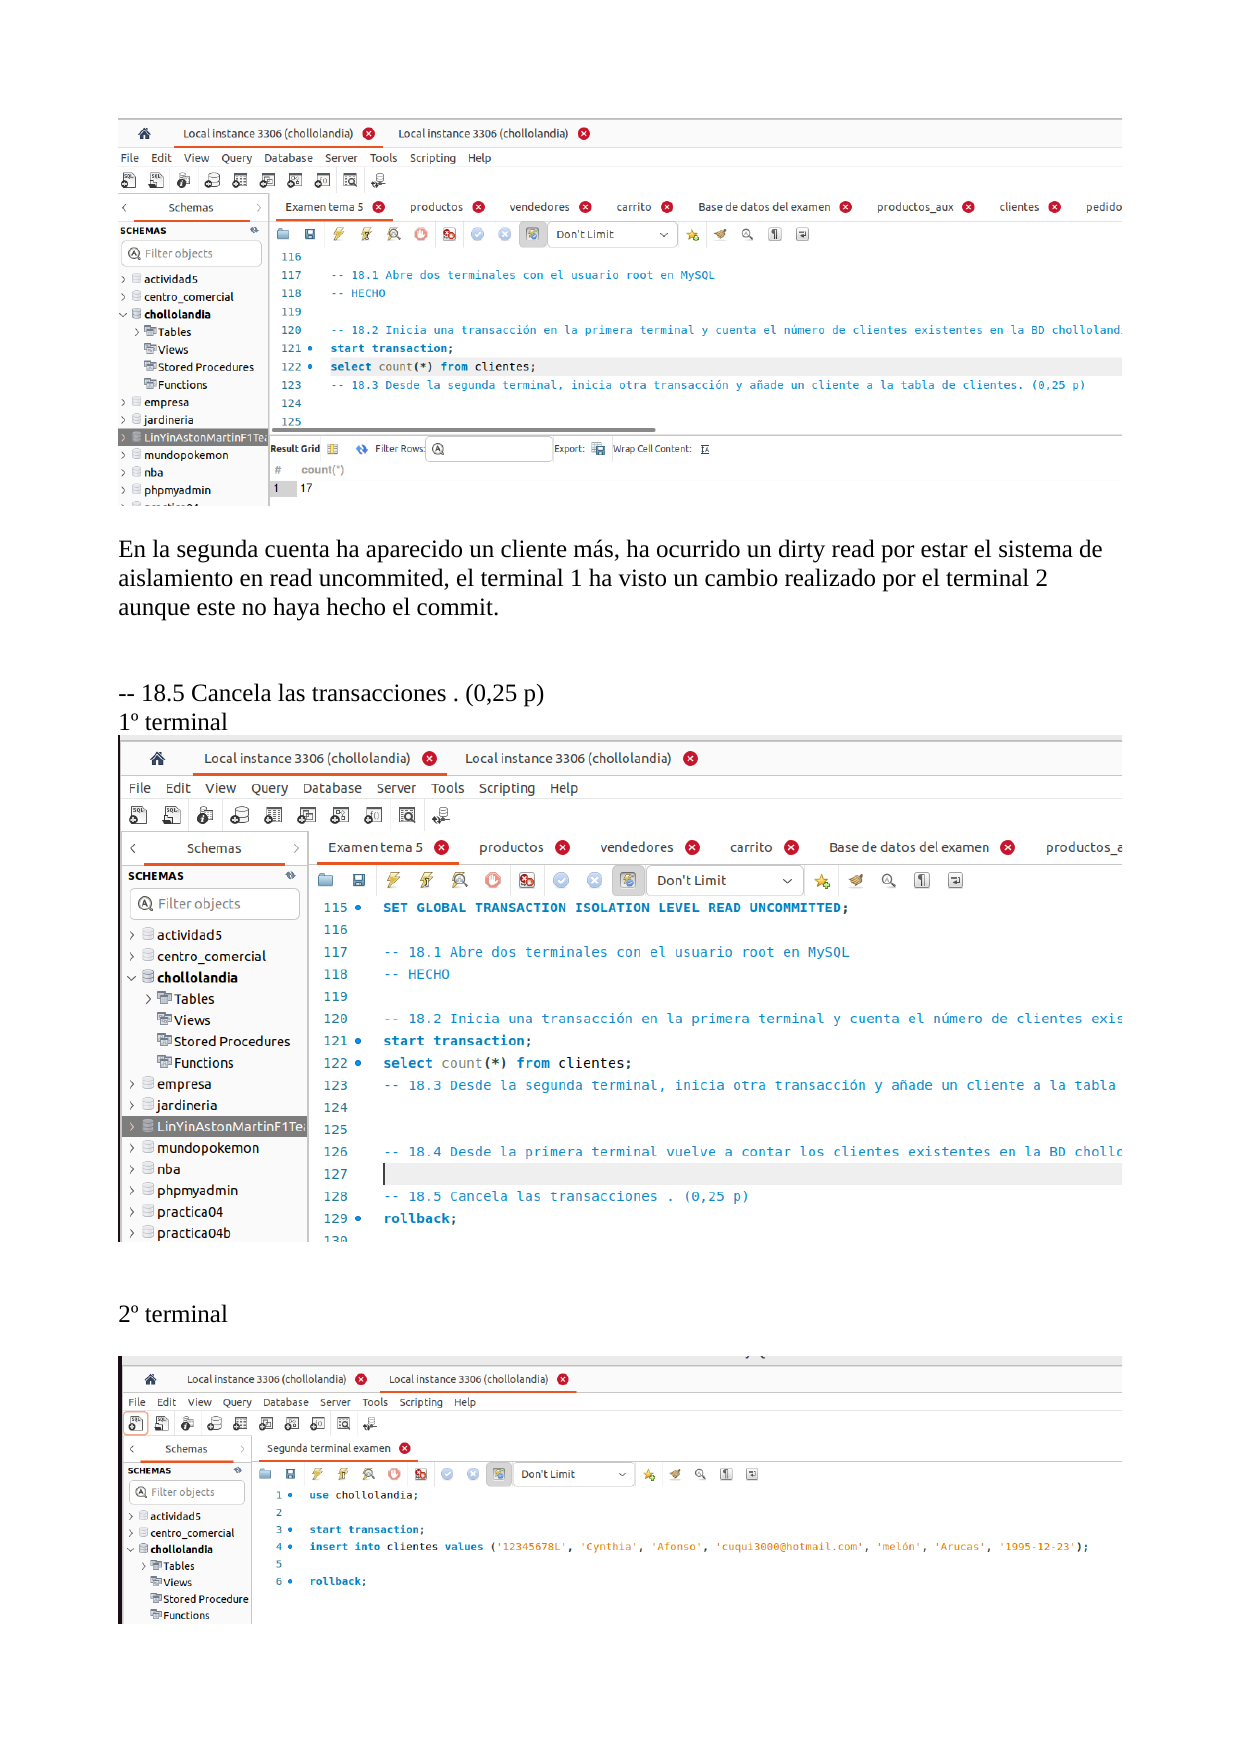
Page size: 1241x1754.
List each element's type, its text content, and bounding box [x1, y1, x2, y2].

picture [118, 118, 1123, 506]
text En la segunda cuenta ha aparecido un cliente más, ha ocurrido un dirty read por estar el sistema de aislamiento en read uncommited, el terminal 1 ha visto un cambio realizado por el terminal 2 aunque este no haya hecho el commit. [118, 534, 1122, 620]
picture [118, 1356, 1123, 1624]
text 2º terminal [118, 1299, 1122, 1328]
text 1º terminal [118, 707, 1122, 735]
picture [118, 735, 1123, 1242]
text -- 18.5 Cancela las transacciones . (0,25 p) [118, 678, 1122, 707]
